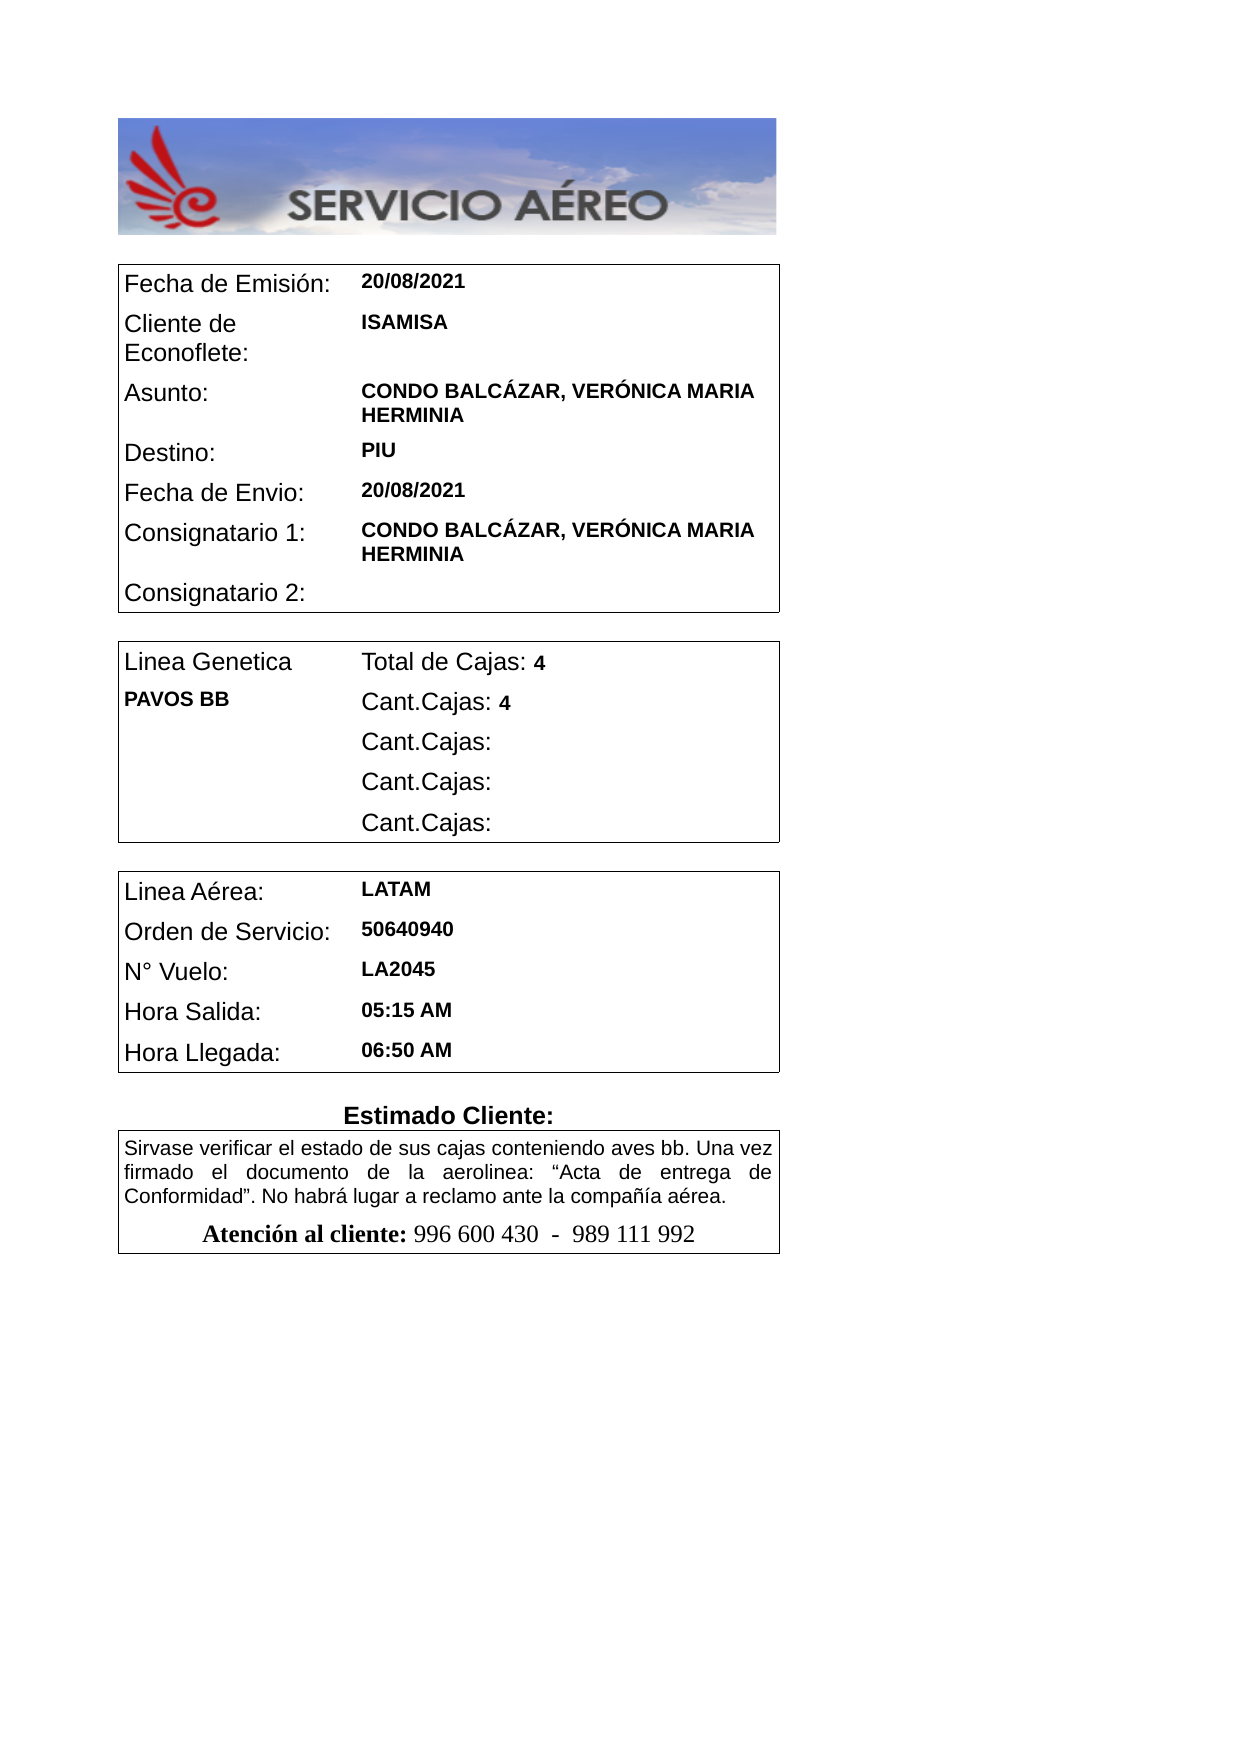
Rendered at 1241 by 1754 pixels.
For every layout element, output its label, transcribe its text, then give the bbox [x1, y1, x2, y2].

table_cell Cant.Cajas: [356, 721, 779, 762]
table_cell Hora Llegada: [119, 1032, 356, 1072]
table_cell [356, 843, 779, 871]
table_cell LA2045 [356, 951, 779, 992]
table_cell N° Vuelo: [119, 951, 356, 992]
table_cell Linea Aérea: [119, 872, 356, 911]
table_cell [118, 613, 356, 641]
table_cell ISAMISA [356, 304, 779, 373]
table_cell [356, 613, 779, 641]
table_cell Cant.Cajas: 4 [356, 681, 779, 721]
table_cell Total de Cajas: 4 [356, 642, 779, 681]
table_cell CONDO BALCÁZAR, VERÓNICA MARIA HERMINIA [356, 513, 779, 572]
table_cell Asunto: [119, 373, 356, 432]
table_cell LATAM [356, 872, 779, 911]
table_cell [119, 721, 356, 762]
table_cell CONDO BALCÁZAR, VERÓNICA MARIA HERMINIA [356, 373, 779, 432]
table_header 20/08/2021 [356, 265, 779, 304]
table_cell Hora Salida: [119, 992, 356, 1032]
table_cell Sirvase verificar el estado de sus cajas conteniendo aves bb. Una vez firmado el documento de la aerolinea: “Acta de entrega de Conformidad”. No habrá lugar a reclamo ante la compañía aérea. [119, 1131, 779, 1213]
table_header Fecha de Emisión: [119, 265, 356, 304]
table_cell [118, 843, 356, 871]
table_cell 05:15 AM [356, 992, 779, 1032]
table_cell PAVOS BB [119, 681, 356, 721]
table_cell Consignatario 2: [119, 572, 356, 612]
table_cell Consignatario 1: [119, 513, 356, 572]
table_cell Cant.Cajas: [356, 762, 779, 802]
table_cell [119, 802, 356, 842]
table_cell Orden de Servicio: [119, 911, 356, 951]
table_cell Cant.Cajas: [356, 802, 779, 842]
table_cell 20/08/2021 [356, 472, 779, 512]
table_cell 50640940 [356, 911, 779, 951]
table_cell Atención al cliente: 996 600 430 - 989 111 992 [119, 1213, 779, 1253]
table_cell Fecha de Envio: [119, 472, 356, 512]
table_cell [119, 762, 356, 802]
table_cell Cliente de Econoflete: [119, 304, 356, 373]
table_cell PIU [356, 432, 779, 472]
table_cell Destino: [119, 432, 356, 472]
table_cell Linea Genetica [119, 642, 356, 681]
table_cell [356, 572, 779, 612]
table_cell 06:50 AM [356, 1032, 779, 1072]
picture [118, 118, 777, 235]
table_cell Estimado Cliente: [118, 1073, 779, 1130]
